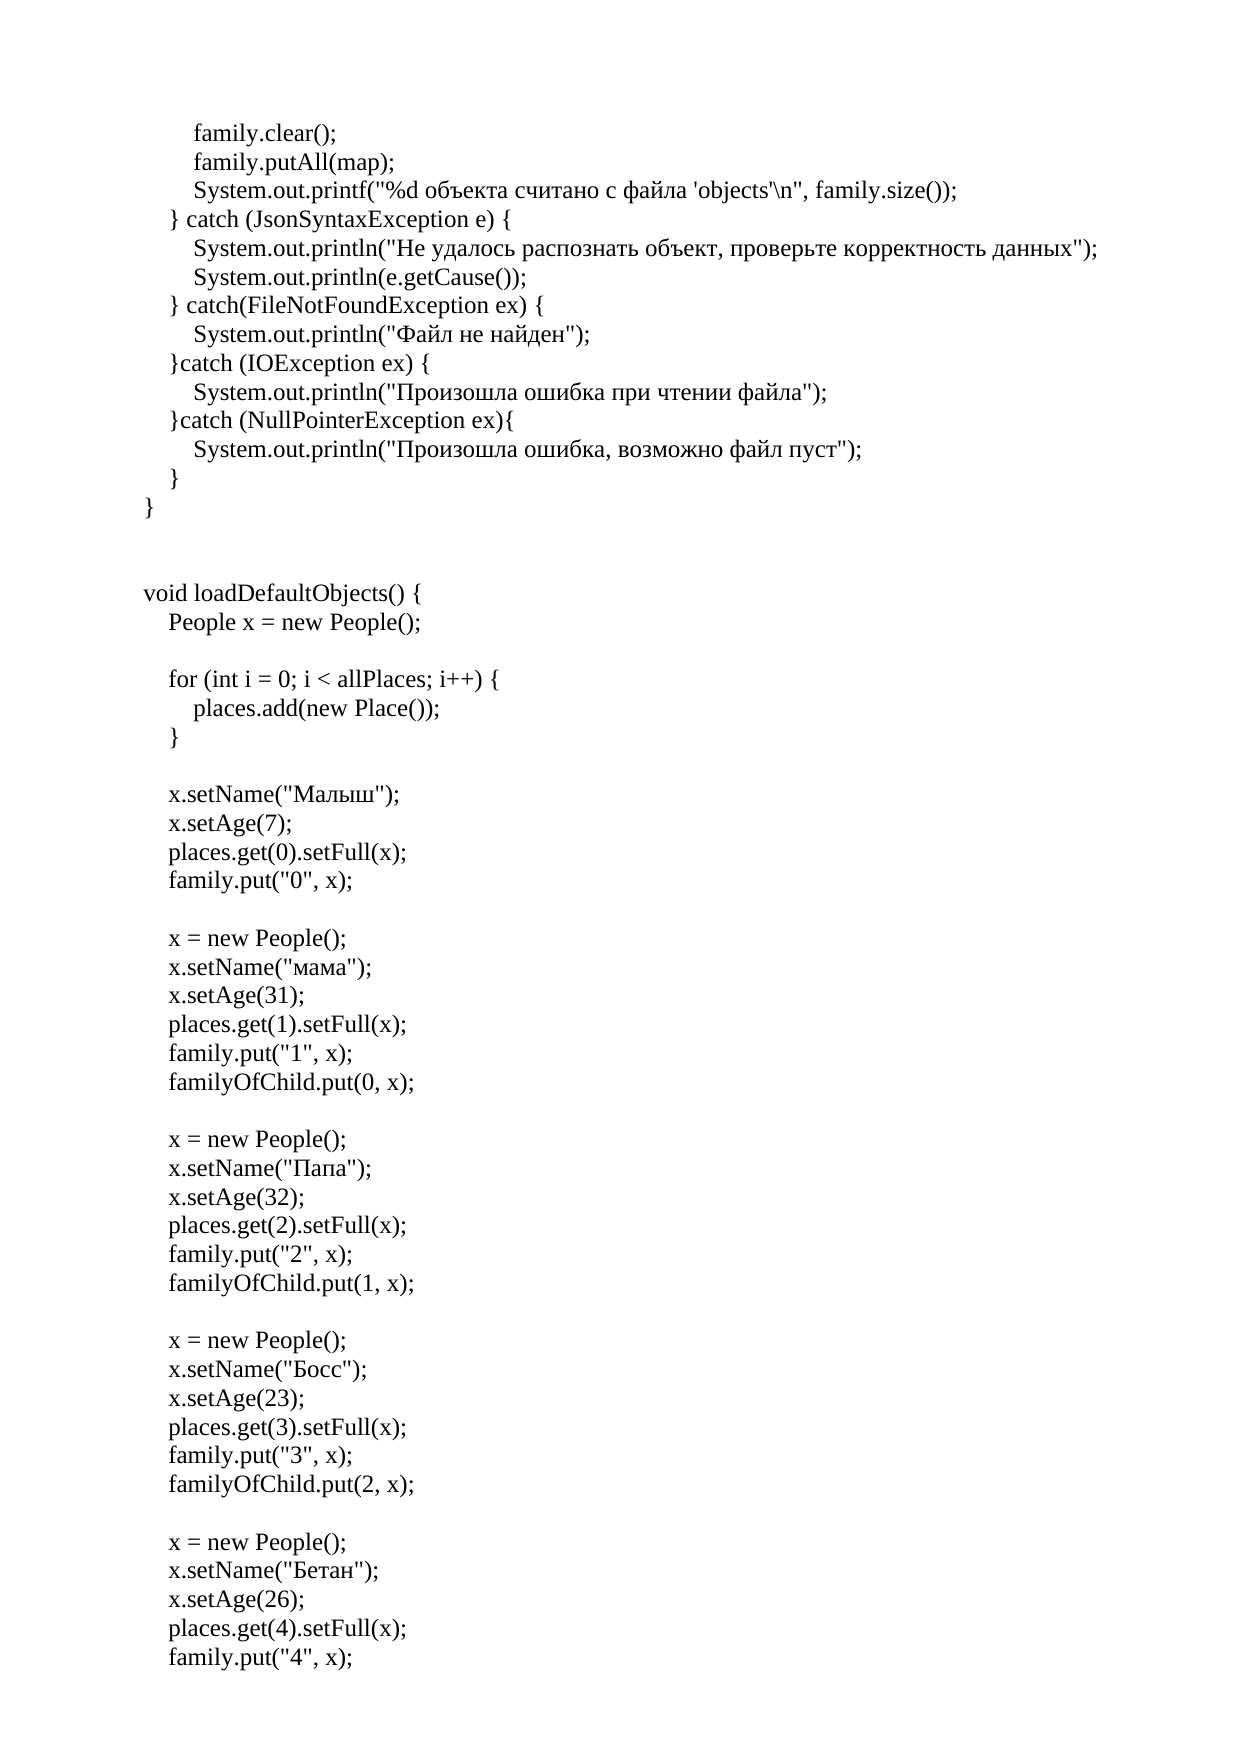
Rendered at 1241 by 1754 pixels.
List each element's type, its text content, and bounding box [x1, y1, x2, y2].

text System.out.println("Произошла ошибка, возможно файл пуст"); [118, 434, 1117, 463]
text x.setName("Папа"); [118, 1153, 1117, 1182]
text System.out.println("Не удалось распознать объект, проверьте корректность данных"); [118, 233, 1117, 262]
text x.setAge(31); [118, 981, 1117, 1009]
text familyOfChild.put(0, x); [118, 1067, 1117, 1096]
text x.setAge(7); [118, 808, 1117, 837]
text x = new People(); [118, 923, 1117, 952]
text x = new People(); [118, 1326, 1117, 1354]
text x.setAge(23); [118, 1383, 1117, 1412]
text places.get(0).setFull(x); [118, 837, 1117, 866]
text }catch (IOException ex) { [118, 348, 1117, 377]
text family.clear(); [118, 118, 1117, 147]
text places.get(3).setFull(x); [118, 1412, 1117, 1441]
text x.setName("Малыш"); [118, 779, 1117, 808]
text x.setName("мама"); [118, 952, 1117, 981]
text for (int i = 0; i < аllPlaces; i++) { [118, 664, 1117, 693]
text }catch (NullPointerException ex){ [118, 406, 1117, 434]
text x.setName("Бетан"); [118, 1556, 1117, 1584]
text familyOfChild.put(1, x); [118, 1268, 1117, 1297]
text familyOfChild.put(2, x); [118, 1469, 1117, 1498]
text family.put("0", x); [118, 866, 1117, 894]
text family.put("3", x); [118, 1441, 1117, 1469]
text x = new People(); [118, 1527, 1117, 1556]
text } [118, 722, 1117, 751]
text People x = new People(); [118, 607, 1117, 636]
text System.out.printf("%d объекта считано с файла 'objects'\n", family.size()); [118, 176, 1117, 204]
text places.get(1).setFull(x); [118, 1009, 1117, 1038]
text places.get(2).setFull(x); [118, 1211, 1117, 1239]
text x.setAge(26); [118, 1584, 1117, 1613]
text family.putAll(map); [118, 147, 1117, 176]
text } catch (JsonSyntaxException e) { [118, 204, 1117, 233]
text family.put("2", x); [118, 1239, 1117, 1268]
text x.setName("Босс"); [118, 1354, 1117, 1383]
text System.out.println(e.getCause()); [118, 262, 1117, 291]
text family.put("4", x); [118, 1642, 1117, 1671]
text } catch(FileNotFoundException ex) { [118, 291, 1117, 319]
text family.put("1", x); [118, 1038, 1117, 1067]
text x.setAge(32); [118, 1182, 1117, 1211]
text System.out.println("Файл не найден"); [118, 319, 1117, 348]
text System.out.println("Произошла ошибка при чтении файла"); [118, 377, 1117, 406]
text places.get(4).setFull(x); [118, 1613, 1117, 1642]
text } [118, 463, 1117, 492]
text } [118, 492, 1117, 521]
text x = new People(); [118, 1124, 1117, 1153]
text void loadDefaultObjects() { [118, 578, 1117, 607]
text places.add(new Place()); [118, 693, 1117, 722]
